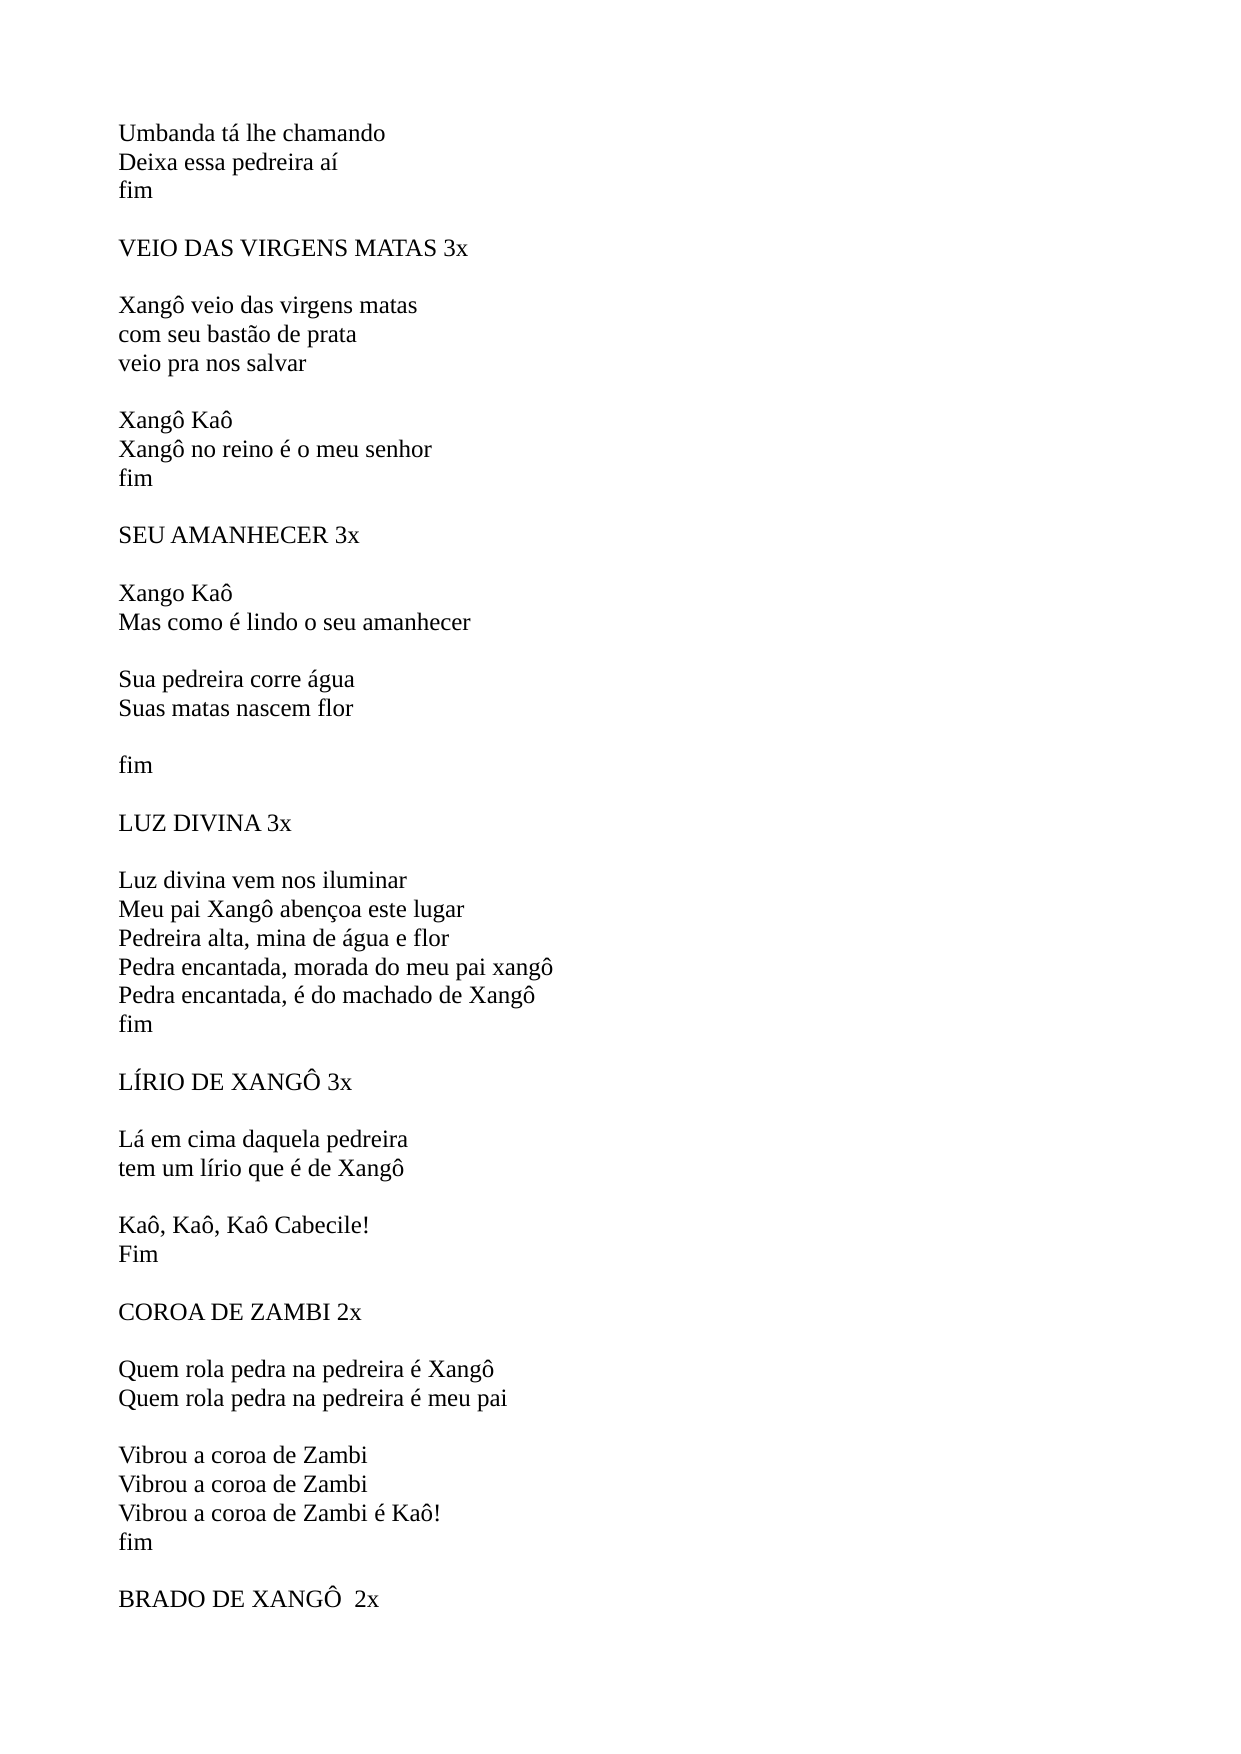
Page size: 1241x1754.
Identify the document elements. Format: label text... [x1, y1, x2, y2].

text fim [118, 722, 1122, 779]
text Kaô, Kaô, Kaô Cabecile! [118, 1182, 1122, 1239]
text Quem rola pedra na pedreira é Xangô [118, 1354, 1122, 1383]
text Fim [118, 1239, 1122, 1268]
text VEIO DAS VIRGENS MATAS 3x [118, 233, 1122, 262]
text Quem rola pedra na pedreira é meu pai Vibrou a coroa de Zambi [118, 1383, 1122, 1469]
text Luz divina vem nos iluminar [118, 866, 1122, 894]
text fim [118, 1009, 1122, 1038]
text Vibrou a coroa de Zambi é Kaô! [118, 1498, 1122, 1527]
text Lá em cima daquela pedreira [118, 1124, 1122, 1153]
text Xangô veio das virgens matas [118, 291, 1122, 319]
text LÍRIO DE XANGÔ 3x [118, 1067, 1122, 1124]
text fim [118, 463, 1122, 492]
text Xango Kaô Mas como é lindo o seu amanhecer Sua pedreira corre água [118, 578, 1122, 693]
text Umbanda tá lhe chamando Deixa essa pedreira aí [118, 118, 1122, 176]
text COROA DE ZAMBI 2x [118, 1297, 1122, 1326]
text Meu pai Xangô abençoa este lugar Pedreira alta, mina de água e flor Pedra encantada, morada do meu pai xangô Pedra encantada, é do machado de Xangô [118, 894, 1122, 1009]
text Xangô Kaô Xangô no reino é o meu senhor [118, 406, 1122, 463]
text Suas matas nascem flor [118, 693, 1122, 722]
text com seu bastão de prata veio pra nos salvar [118, 319, 1122, 377]
text fim [118, 176, 1122, 204]
text SEU AMANHECER 3x [118, 521, 1122, 549]
text Vibrou a coroa de Zambi [118, 1469, 1122, 1498]
text BRADO DE XANGÔ 2x [118, 1584, 1122, 1613]
text tem um lírio que é de Xangô [118, 1153, 1122, 1182]
text fim [118, 1527, 1122, 1556]
text LUZ DIVINA 3x [118, 808, 1122, 837]
